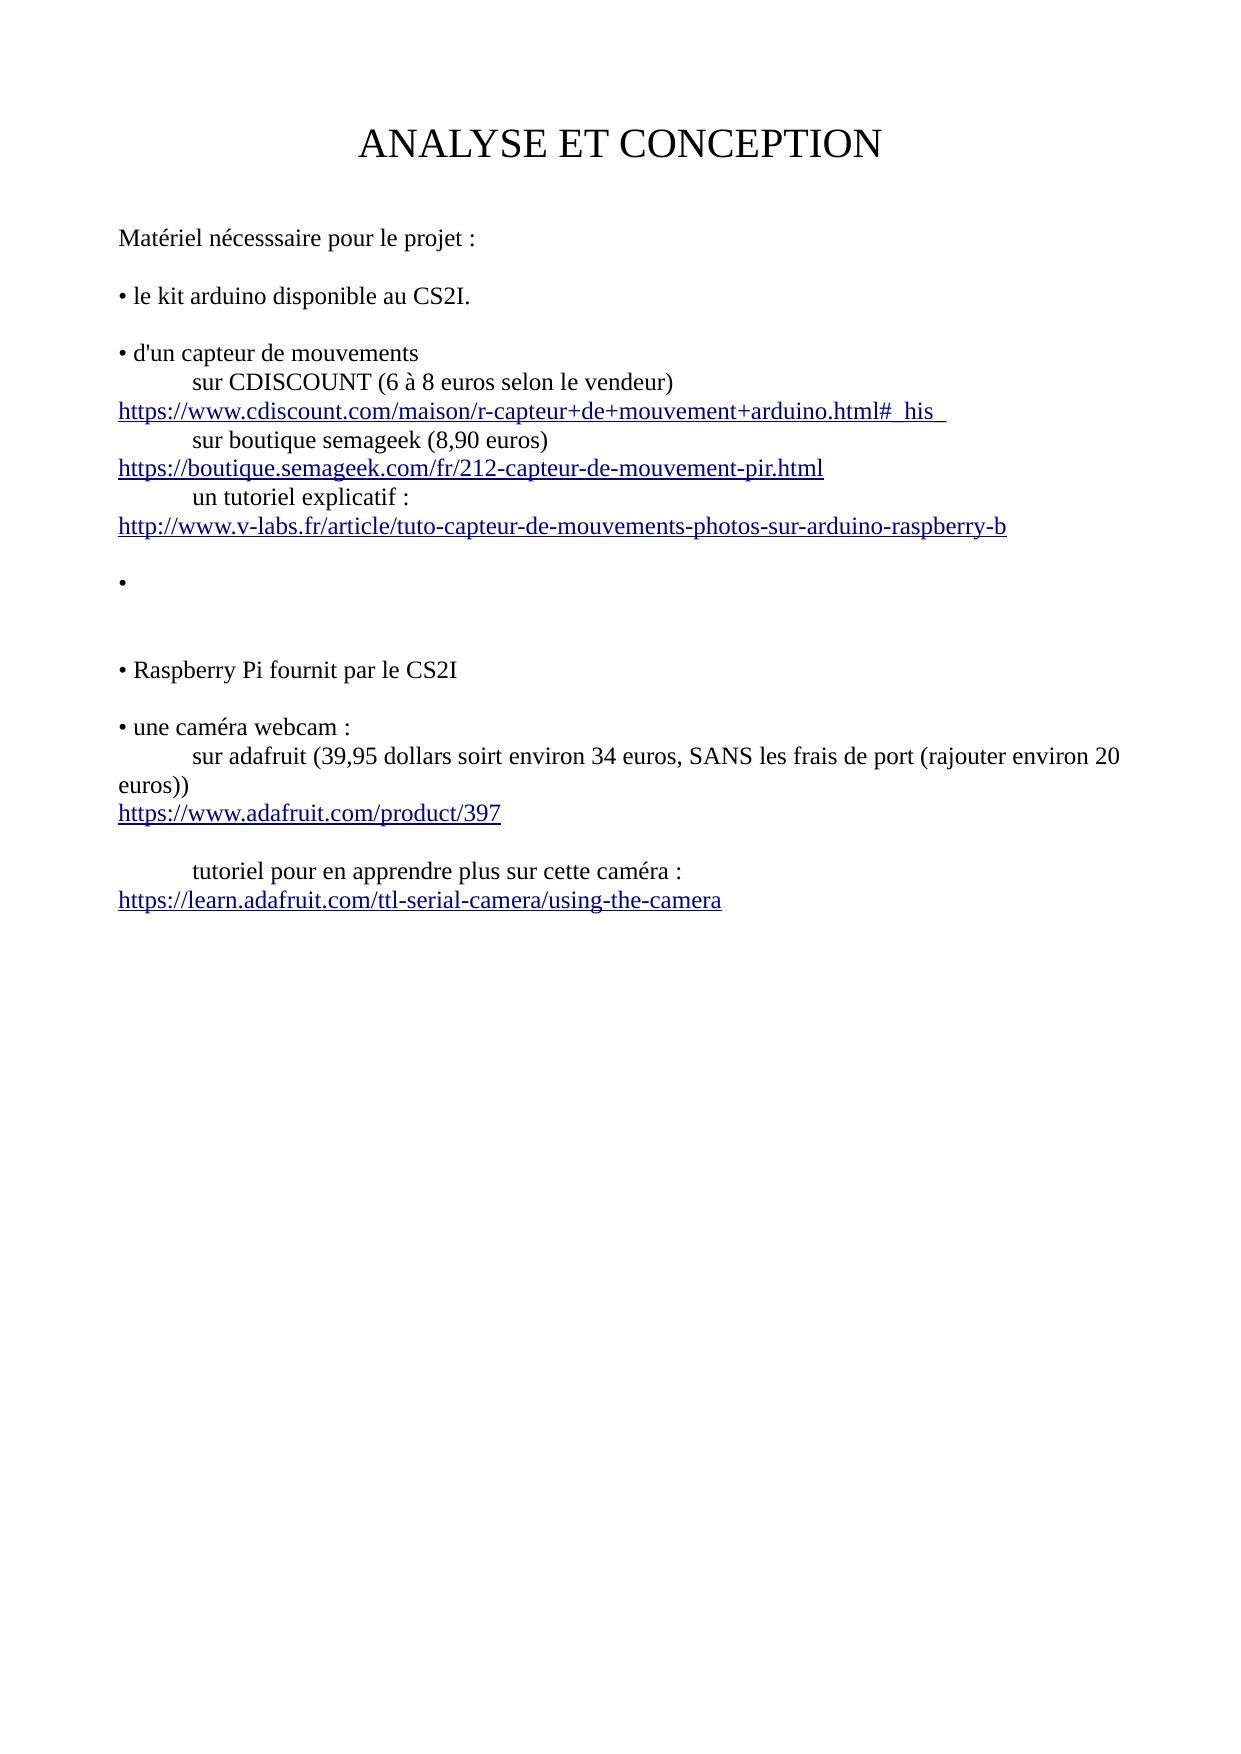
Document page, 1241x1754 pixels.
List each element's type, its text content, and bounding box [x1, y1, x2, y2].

text sur adafruit (39,95 dollars soirt environ 34 euros, SANS les frais de port (rajouter environ 20 euros)) [118, 741, 1122, 798]
text • une caméra webcam : [118, 712, 1122, 741]
text Matériel nécesssaire pour le projet : [118, 223, 1122, 252]
text https://www.cdiscount.com/maison/r-capteur+de+mouvement+arduino.html#_his_ [118, 396, 1122, 425]
text https://www.adafruit.com/product/397 [118, 798, 1122, 827]
text sur CDISCOUNT (6 à 8 euros selon le vendeur) [118, 367, 1122, 396]
text • Raspberry Pi fournit par le CS2I [118, 655, 1122, 683]
text ANALYSE ET CONCEPTION [118, 118, 1122, 166]
text https://learn.adafruit.com/ttl-serial-camera/using-the-camera [118, 885, 1122, 913]
text • d'un capteur de mouvements [118, 338, 1122, 367]
text • le kit arduino disponible au CS2I. [118, 281, 1122, 310]
text tutoriel pour en apprendre plus sur cette caméra : [118, 856, 1122, 885]
text http://www.v-labs.fr/article/tuto-capteur-de-mouvements-photos-sur-arduino-raspberry-b [118, 511, 1122, 540]
text https://boutique.semageek.com/fr/212-capteur-de-mouvement-pir.html [118, 453, 1122, 482]
text un tutoriel explicatif : [118, 482, 1122, 511]
text sur boutique semageek (8,90 euros) [118, 425, 1122, 453]
text • [118, 568, 1122, 597]
